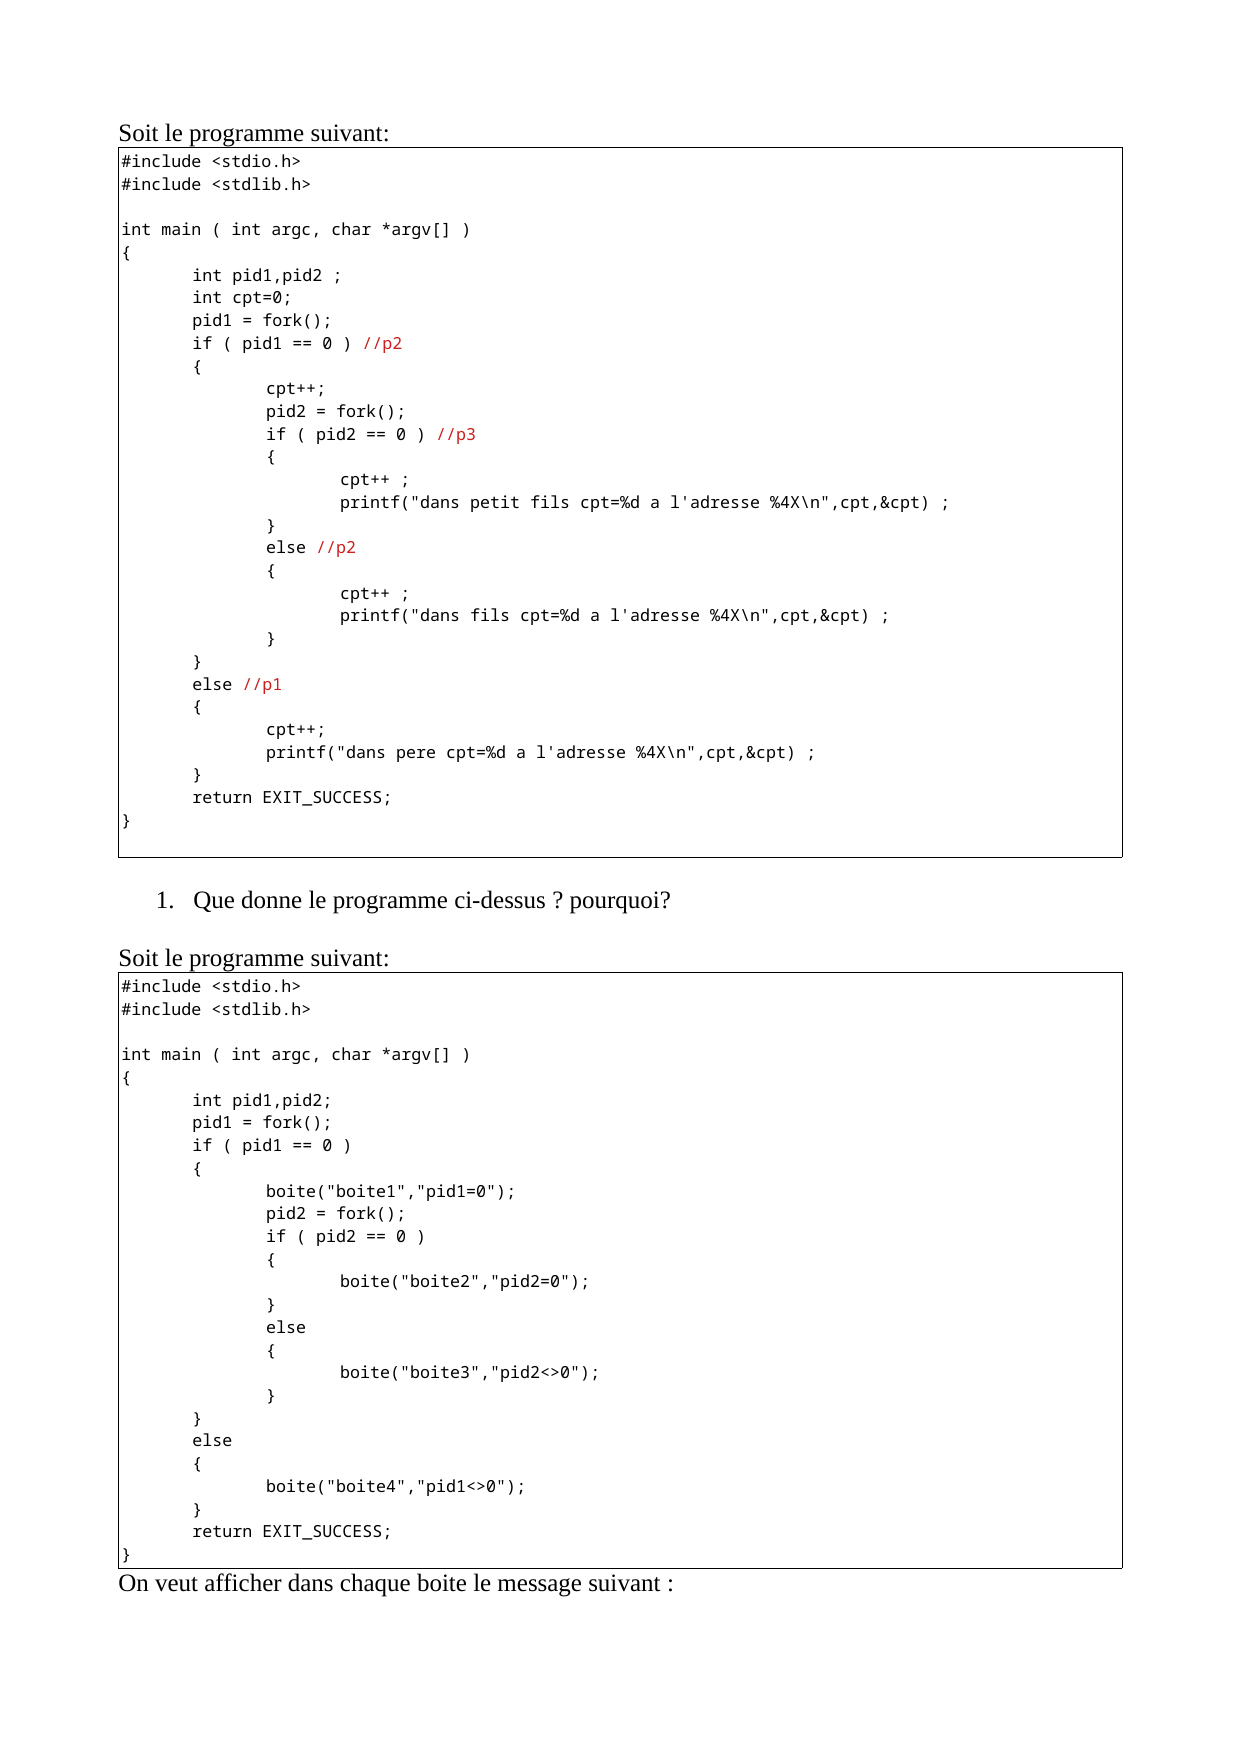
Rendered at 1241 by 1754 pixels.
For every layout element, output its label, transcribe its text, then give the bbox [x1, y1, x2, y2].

text Soit le programme suivant: [118, 943, 1122, 972]
text pid2 = fork(); [119, 397, 1122, 419]
text { [119, 238, 1122, 260]
text { [119, 692, 1122, 714]
text #include <stdio.h> [119, 148, 1122, 169]
text cpt++ ; [119, 578, 1122, 601]
text pid1 = fork(); [119, 1108, 1122, 1131]
text { [119, 1153, 1122, 1176]
text pid1 = fork(); [119, 306, 1122, 328]
text else [119, 1312, 1122, 1335]
text #include <stdlib.h> [119, 994, 1122, 1020]
text Soit le programme suivant: [118, 118, 1122, 147]
text boite("boite3","pid2<>0"); [119, 1358, 1122, 1381]
text } [119, 510, 1122, 533]
text { [119, 442, 1122, 465]
text else [119, 1426, 1122, 1449]
text { [119, 1063, 1122, 1085]
text } [119, 1494, 1122, 1517]
text boite("boite2","pid2=0"); [119, 1267, 1122, 1290]
text int main ( int argc, char *argv[] ) [119, 215, 1122, 238]
text } [119, 805, 1122, 831]
text { [119, 1449, 1122, 1471]
text cpt++; [119, 374, 1122, 397]
text } [119, 760, 1122, 783]
text } [119, 624, 1122, 646]
text } [119, 1403, 1122, 1426]
text { [119, 1244, 1122, 1267]
text } [119, 1290, 1122, 1312]
text On veut afficher dans chaque boite le message suivant : [118, 1569, 1122, 1597]
text return EXIT_SUCCESS; [119, 1517, 1122, 1539]
text { [119, 1335, 1122, 1358]
text int main ( int argc, char *argv[] ) [119, 1040, 1122, 1063]
text pid2 = fork(); [119, 1199, 1122, 1222]
text #include <stdlib.h> [119, 169, 1122, 195]
text } [119, 646, 1122, 669]
text if ( pid1 == 0 ) //p2 [119, 328, 1122, 351]
text { [119, 556, 1122, 578]
text printf("dans pere cpt=%d a l'adresse %4X\n",cpt,&cpt) ; [119, 737, 1122, 760]
text printf("dans fils cpt=%d a l'adresse %4X\n",cpt,&cpt) ; [119, 601, 1122, 624]
text else //p1 [119, 669, 1122, 692]
text int cpt=0; [119, 283, 1122, 306]
list Que donne le programme ci-dessus ? pourquoi? [156, 886, 1122, 914]
text boite("boite4","pid1<>0"); [119, 1471, 1122, 1494]
text printf("dans petit fils cpt=%d a l'adresse %4X\n",cpt,&cpt) ; [119, 487, 1122, 510]
text if ( pid1 == 0 ) [119, 1131, 1122, 1153]
text cpt++ ; [119, 465, 1122, 487]
text cpt++; [119, 714, 1122, 737]
text #include <stdio.h> [119, 973, 1122, 994]
text else //p2 [119, 533, 1122, 556]
text if ( pid2 == 0 ) //p3 [119, 419, 1122, 442]
text } [119, 1539, 1122, 1568]
text int pid1,pid2; [119, 1085, 1122, 1108]
text if ( pid2 == 0 ) [119, 1222, 1122, 1244]
text { [119, 351, 1122, 374]
text boite("boite1","pid1=0"); [119, 1176, 1122, 1199]
text return EXIT_SUCCESS; [119, 783, 1122, 805]
text int pid1,pid2 ; [119, 260, 1122, 283]
text } [119, 1381, 1122, 1403]
